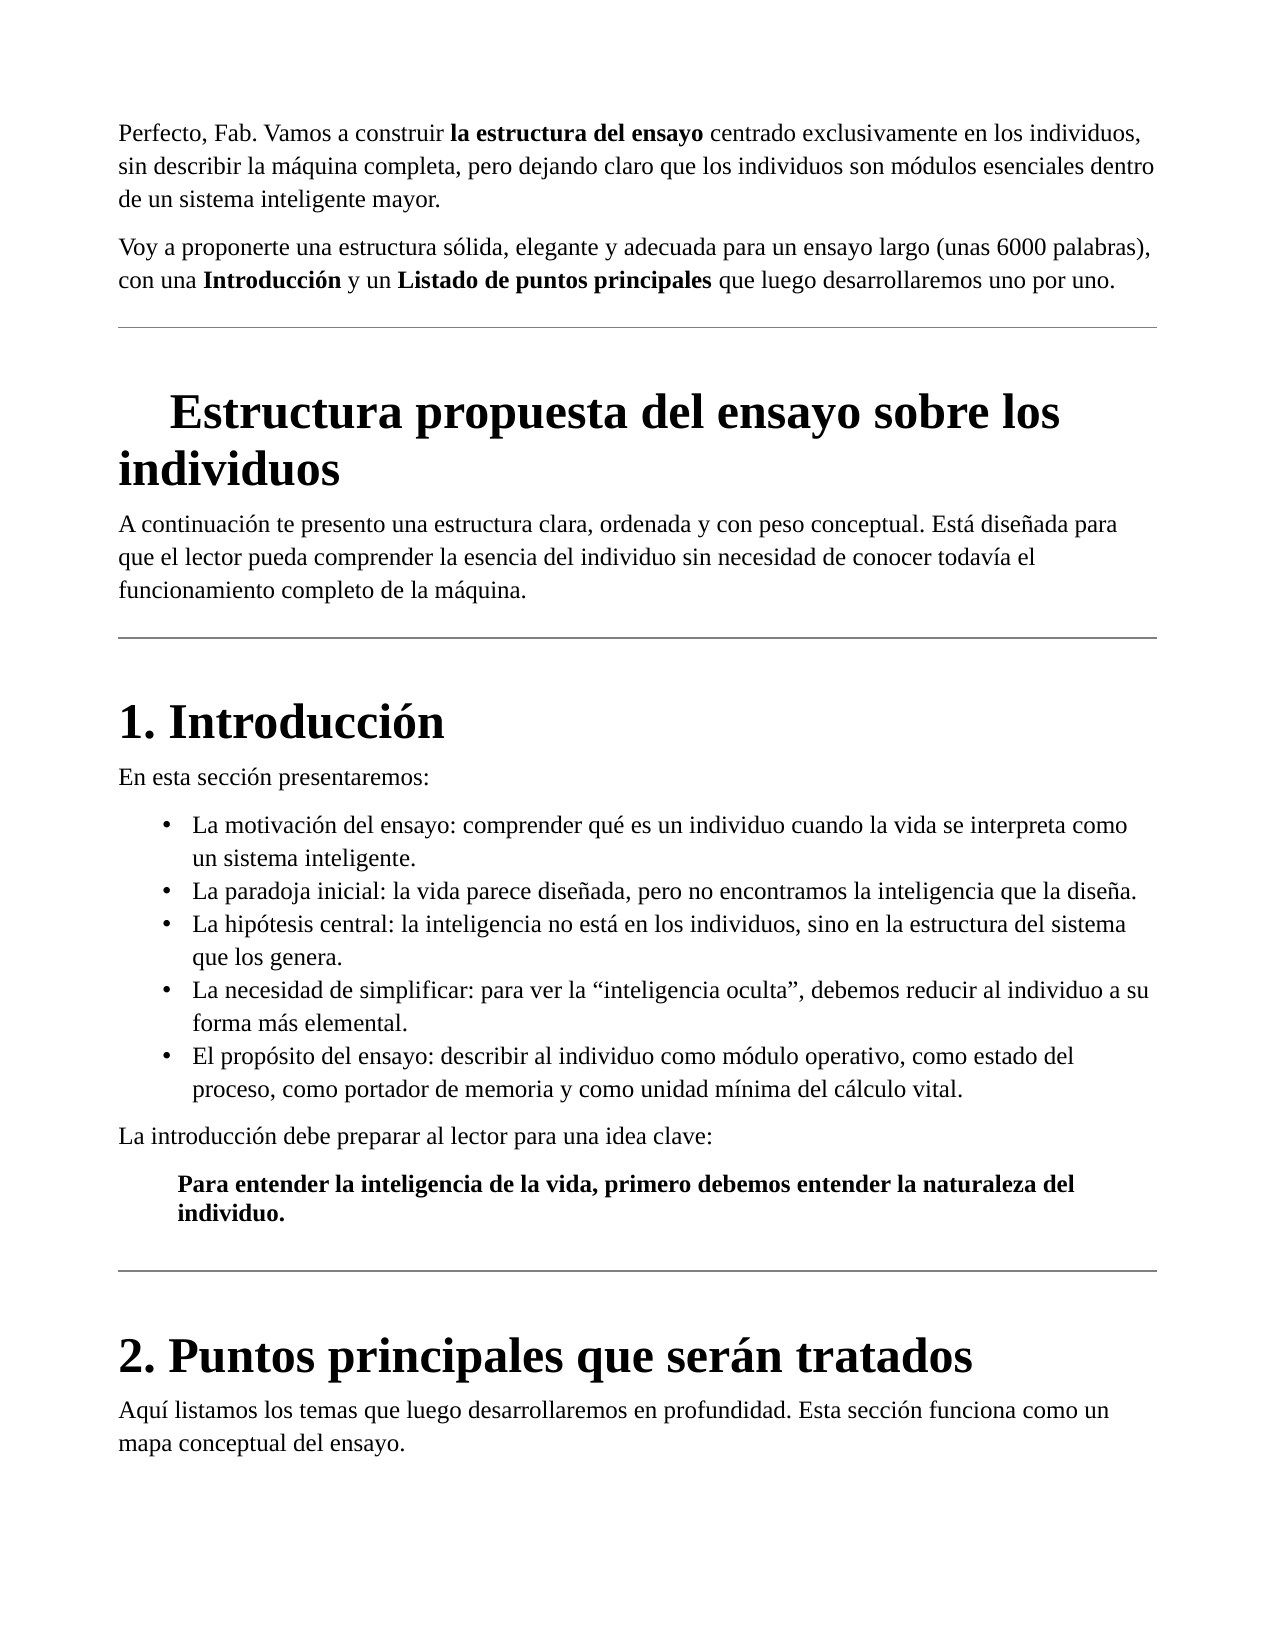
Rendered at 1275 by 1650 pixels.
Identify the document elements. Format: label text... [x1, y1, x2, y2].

list El propósito del ensayo: describir al individuo como módulo operativo, como estado del proceso, como portador de memoria y como unidad mínima del cálculo vital. [162, 1041, 1157, 1103]
text Voy a proponerte una estructura sólida, elegante y adecuada para un ensayo largo (unas 6000 palabras), con una Introducción y un Listado de puntos principales que luego desarrollaremos uno por uno. [118, 232, 1157, 293]
list La paradoja inicial: la vida parece diseñada, pero no encontramos la inteligencia que la diseña. [162, 876, 1157, 904]
subtitle 2. Puntos principales que serán tratados [118, 1325, 1157, 1383]
text Para entender la inteligencia de la vida, primero debemos entender la naturaleza del individuo. [177, 1169, 1098, 1227]
text Perfecto, Fab. Vamos a construir la estructura del ensayo centrado exclusivamente en los individuos, sin describir la máquina completa, pero dejando claro que los individuos son módulos esenciales dentro de un sistema inteligente mayor. [118, 118, 1157, 213]
subtitle 🧱 Estructura propuesta del ensayo sobre los individuos [118, 382, 1157, 497]
text La introducción debe preparar al lector para una idea clave: [118, 1121, 1157, 1150]
list La hipótesis central: la inteligencia no está en los individuos, sino en la estructura del sistema que los genera. [162, 909, 1157, 971]
text En esta sección presentaremos: [118, 762, 1157, 791]
list La necesidad de simplificar: para ver la “inteligencia oculta”, debemos reducir al individuo a su forma más elemental. [162, 975, 1157, 1037]
text Aquí listamos los temas que luego desarrollaremos en profundidad. Esta sección funciona como un mapa conceptual del ensayo. [118, 1395, 1157, 1457]
list La motivación del ensayo: comprender qué es un individuo cuando la vida se interpreta como un sistema inteligente. [162, 810, 1157, 871]
subtitle 1. Introducción [118, 692, 1157, 749]
text A continuación te presento una estructura clara, ordenada y con peso conceptual. Está diseñada para que el lector pueda comprender la esencia del individuo sin necesidad de conocer todavía el funcionamiento completo de la máquina. [118, 509, 1157, 604]
